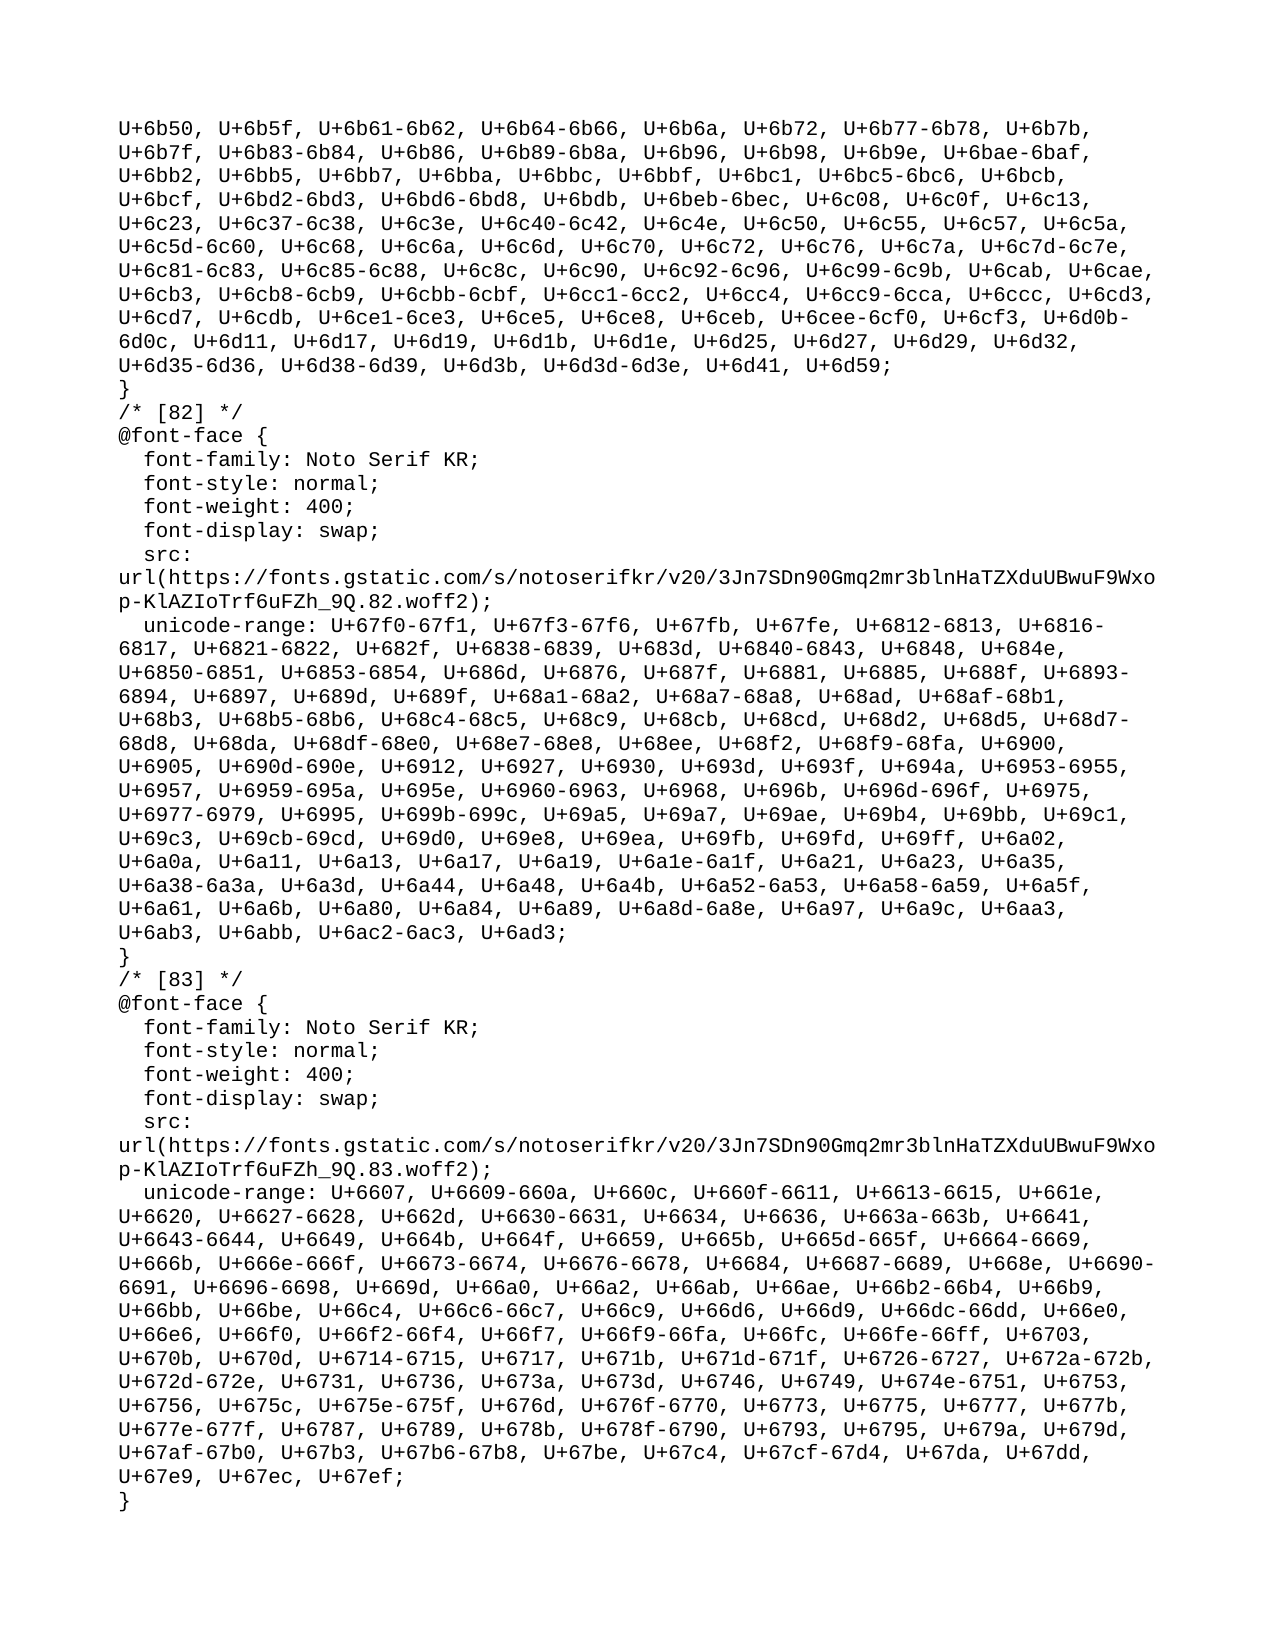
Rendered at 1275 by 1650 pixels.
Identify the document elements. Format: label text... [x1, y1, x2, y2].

text } [118, 1489, 1157, 1513]
text src: url(https://fonts.gstatic.com/s/notoserifkr/v20/3Jn7SDn90Gmq2mr3blnHaTZXduUBwuF9Wxop-KlAZIoTrf6uFZh_9Q.83.woff2); [118, 1111, 1157, 1182]
text font-display: swap; [118, 520, 1157, 544]
text font-weight: 400; [118, 496, 1157, 520]
text font-weight: 400; [118, 1064, 1157, 1088]
text } [118, 946, 1157, 969]
text U+6b50, U+6b5f, U+6b61-6b62, U+6b64-6b66, U+6b6a, U+6b72, U+6b77-6b78, U+6b7b, U+6b7f, U+6b83-6b84, U+6b86, U+6b89-6b8a, U+6b96, U+6b98, U+6b9e, U+6bae-6baf, U+6bb2, U+6bb5, U+6bb7, U+6bba, U+6bbc, U+6bbf, U+6bc1, U+6bc5-6bc6, U+6bcb, U+6bcf, U+6bd2-6bd3, U+6bd6-6bd8, U+6bdb, U+6beb-6bec, U+6c08, U+6c0f, U+6c13, U+6c23, U+6c37-6c38, U+6c3e, U+6c40-6c42, U+6c4e, U+6c50, U+6c55, U+6c57, U+6c5a, U+6c5d-6c60, U+6c68, U+6c6a, U+6c6d, U+6c70, U+6c72, U+6c76, U+6c7a, U+6c7d-6c7e, U+6c81-6c83, U+6c85-6c88, U+6c8c, U+6c90, U+6c92-6c96, U+6c99-6c9b, U+6cab, U+6cae, U+6cb3, U+6cb8-6cb9, U+6cbb-6cbf, U+6cc1-6cc2, U+6cc4, U+6cc9-6cca, U+6ccc, U+6cd3, U+6cd7, U+6cdb, U+6ce1-6ce3, U+6ce5, U+6ce8, U+6ceb, U+6cee-6cf0, U+6cf3, U+6d0b-6d0c, U+6d11, U+6d17, U+6d19, U+6d1b, U+6d1e, U+6d25, U+6d27, U+6d29, U+6d32, U+6d35-6d36, U+6d38-6d39, U+6d3b, U+6d3d-6d3e, U+6d41, U+6d59; [118, 118, 1157, 378]
text font-style: normal; [118, 1040, 1157, 1064]
text unicode-range: U+6607, U+6609-660a, U+660c, U+660f-6611, U+6613-6615, U+661e, U+6620, U+6627-6628, U+662d, U+6630-6631, U+6634, U+6636, U+663a-663b, U+6641, U+6643-6644, U+6649, U+664b, U+664f, U+6659, U+665b, U+665d-665f, U+6664-6669, U+666b, U+666e-666f, U+6673-6674, U+6676-6678, U+6684, U+6687-6689, U+668e, U+6690-6691, U+6696-6698, U+669d, U+66a0, U+66a2, U+66ab, U+66ae, U+66b2-66b4, U+66b9, U+66bb, U+66be, U+66c4, U+66c6-66c7, U+66c9, U+66d6, U+66d9, U+66dc-66dd, U+66e0, U+66e6, U+66f0, U+66f2-66f4, U+66f7, U+66f9-66fa, U+66fc, U+66fe-66ff, U+6703, U+670b, U+670d, U+6714-6715, U+6717, U+671b, U+671d-671f, U+6726-6727, U+672a-672b, U+672d-672e, U+6731, U+6736, U+673a, U+673d, U+6746, U+6749, U+674e-6751, U+6753, U+6756, U+675c, U+675e-675f, U+676d, U+676f-6770, U+6773, U+6775, U+6777, U+677b, U+677e-677f, U+6787, U+6789, U+678b, U+678f-6790, U+6793, U+6795, U+679a, U+679d, U+67af-67b0, U+67b3, U+67b6-67b8, U+67be, U+67c4, U+67cf-67d4, U+67da, U+67dd, U+67e9, U+67ec, U+67ef; [118, 1182, 1157, 1489]
text } [118, 378, 1157, 402]
text /* [83] */ [118, 969, 1157, 993]
text font-family: Noto Serif KR; [118, 449, 1157, 473]
text /* [82] */ [118, 402, 1157, 426]
text font-family: Noto Serif KR; [118, 1017, 1157, 1040]
text @font-face { [118, 993, 1157, 1017]
text src: url(https://fonts.gstatic.com/s/notoserifkr/v20/3Jn7SDn90Gmq2mr3blnHaTZXduUBwuF9Wxop-KlAZIoTrf6uFZh_9Q.82.woff2); [118, 544, 1157, 615]
text @font-face { [118, 426, 1157, 449]
text font-display: swap; [118, 1088, 1157, 1111]
text unicode-range: U+67f0-67f1, U+67f3-67f6, U+67fb, U+67fe, U+6812-6813, U+6816-6817, U+6821-6822, U+682f, U+6838-6839, U+683d, U+6840-6843, U+6848, U+684e, U+6850-6851, U+6853-6854, U+686d, U+6876, U+687f, U+6881, U+6885, U+688f, U+6893-6894, U+6897, U+689d, U+689f, U+68a1-68a2, U+68a7-68a8, U+68ad, U+68af-68b1, U+68b3, U+68b5-68b6, U+68c4-68c5, U+68c9, U+68cb, U+68cd, U+68d2, U+68d5, U+68d7-68d8, U+68da, U+68df-68e0, U+68e7-68e8, U+68ee, U+68f2, U+68f9-68fa, U+6900, U+6905, U+690d-690e, U+6912, U+6927, U+6930, U+693d, U+693f, U+694a, U+6953-6955, U+6957, U+6959-695a, U+695e, U+6960-6963, U+6968, U+696b, U+696d-696f, U+6975, U+6977-6979, U+6995, U+699b-699c, U+69a5, U+69a7, U+69ae, U+69b4, U+69bb, U+69c1, U+69c3, U+69cb-69cd, U+69d0, U+69e8, U+69ea, U+69fb, U+69fd, U+69ff, U+6a02, U+6a0a, U+6a11, U+6a13, U+6a17, U+6a19, U+6a1e-6a1f, U+6a21, U+6a23, U+6a35, U+6a38-6a3a, U+6a3d, U+6a44, U+6a48, U+6a4b, U+6a52-6a53, U+6a58-6a59, U+6a5f, U+6a61, U+6a6b, U+6a80, U+6a84, U+6a89, U+6a8d-6a8e, U+6a97, U+6a9c, U+6aa3, U+6ab3, U+6abb, U+6ac2-6ac3, U+6ad3; [118, 615, 1157, 946]
text font-style: normal; [118, 473, 1157, 496]
